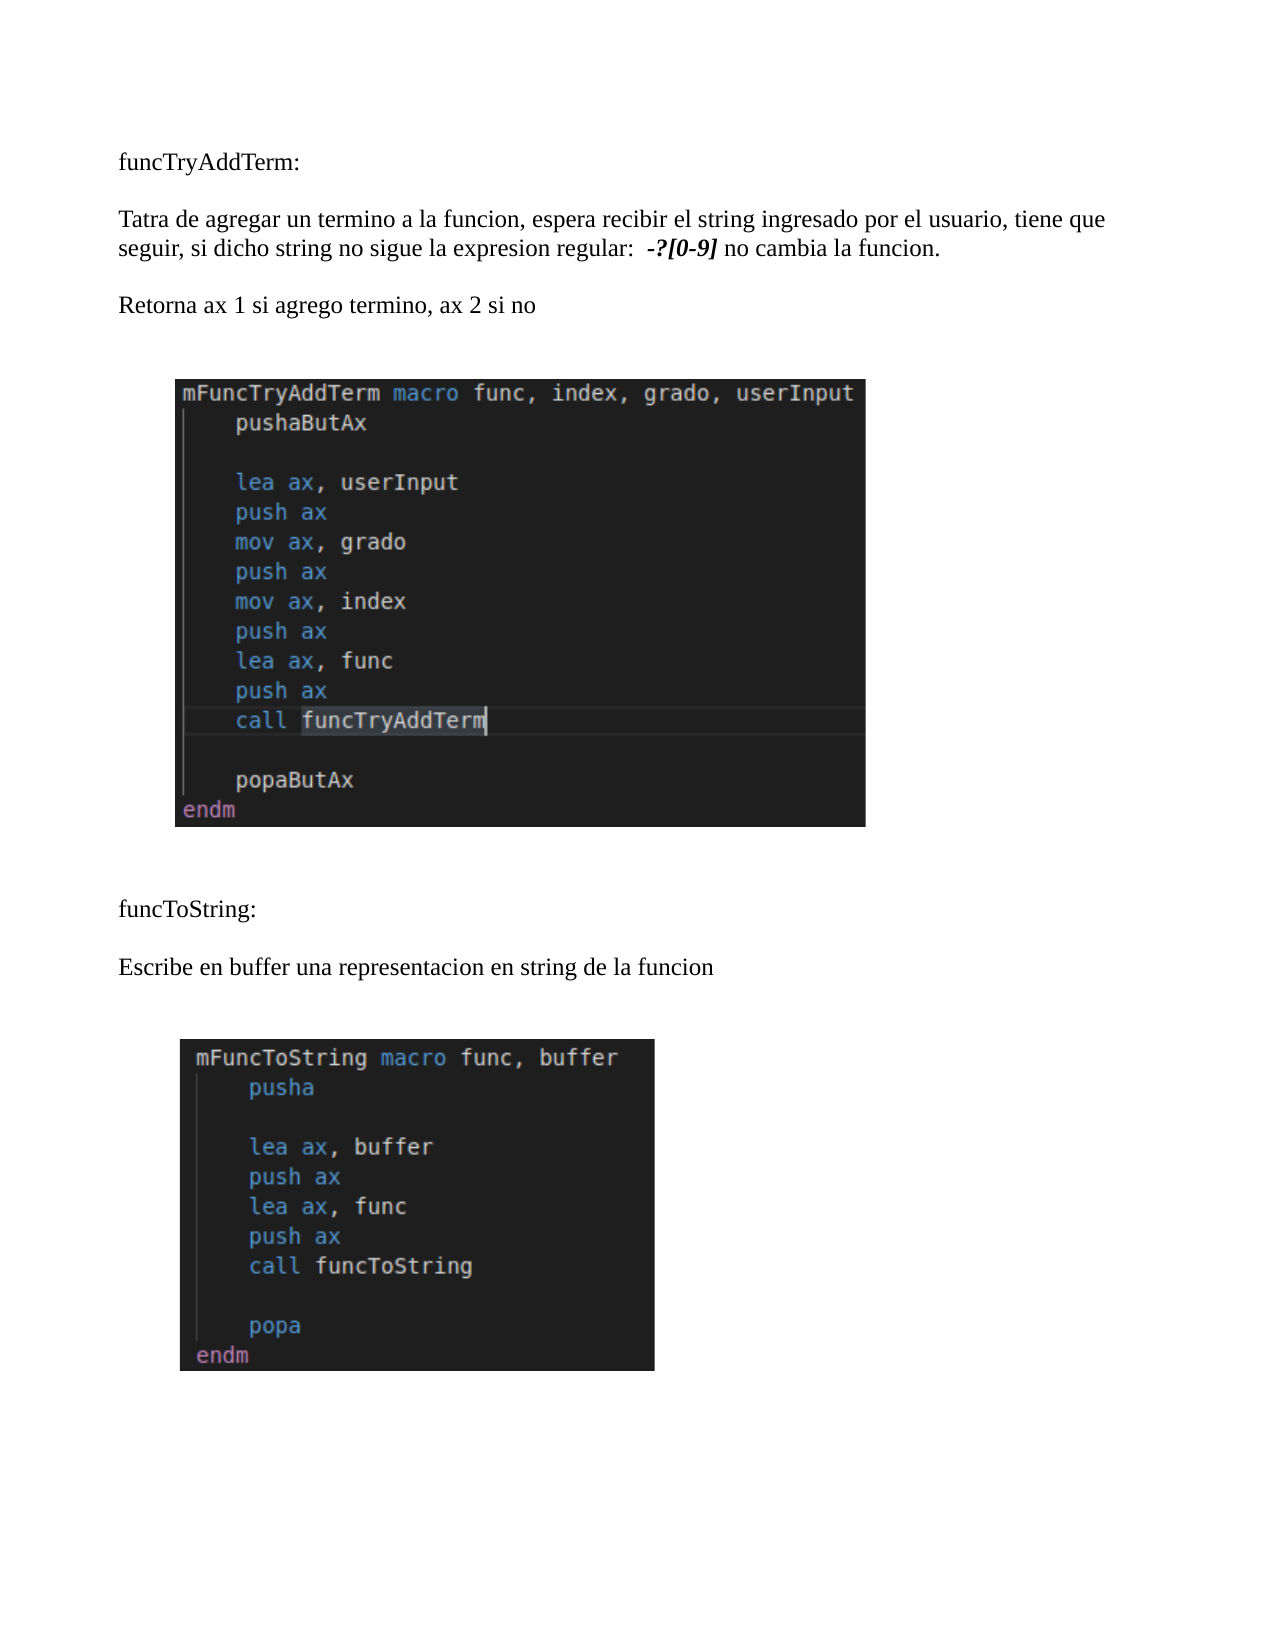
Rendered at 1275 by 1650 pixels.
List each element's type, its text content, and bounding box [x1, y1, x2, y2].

text Tatra de agregar un termino a la funcion, espera recibir el string ingresado por el usuario, tiene que seguir, si dicho string no sigue la expresion regular: -?[0-9] no cambia la funcion. [118, 204, 1157, 262]
picture [175, 379, 866, 827]
text funcTryAddTerm: [118, 147, 1157, 176]
text funcToString: [118, 894, 1157, 923]
text Escribe en buffer una representacion en string de la funcion [118, 952, 1157, 981]
text Retorna ax 1 si agrego termino, ax 2 si no [118, 291, 1157, 319]
picture [179, 1039, 655, 1371]
